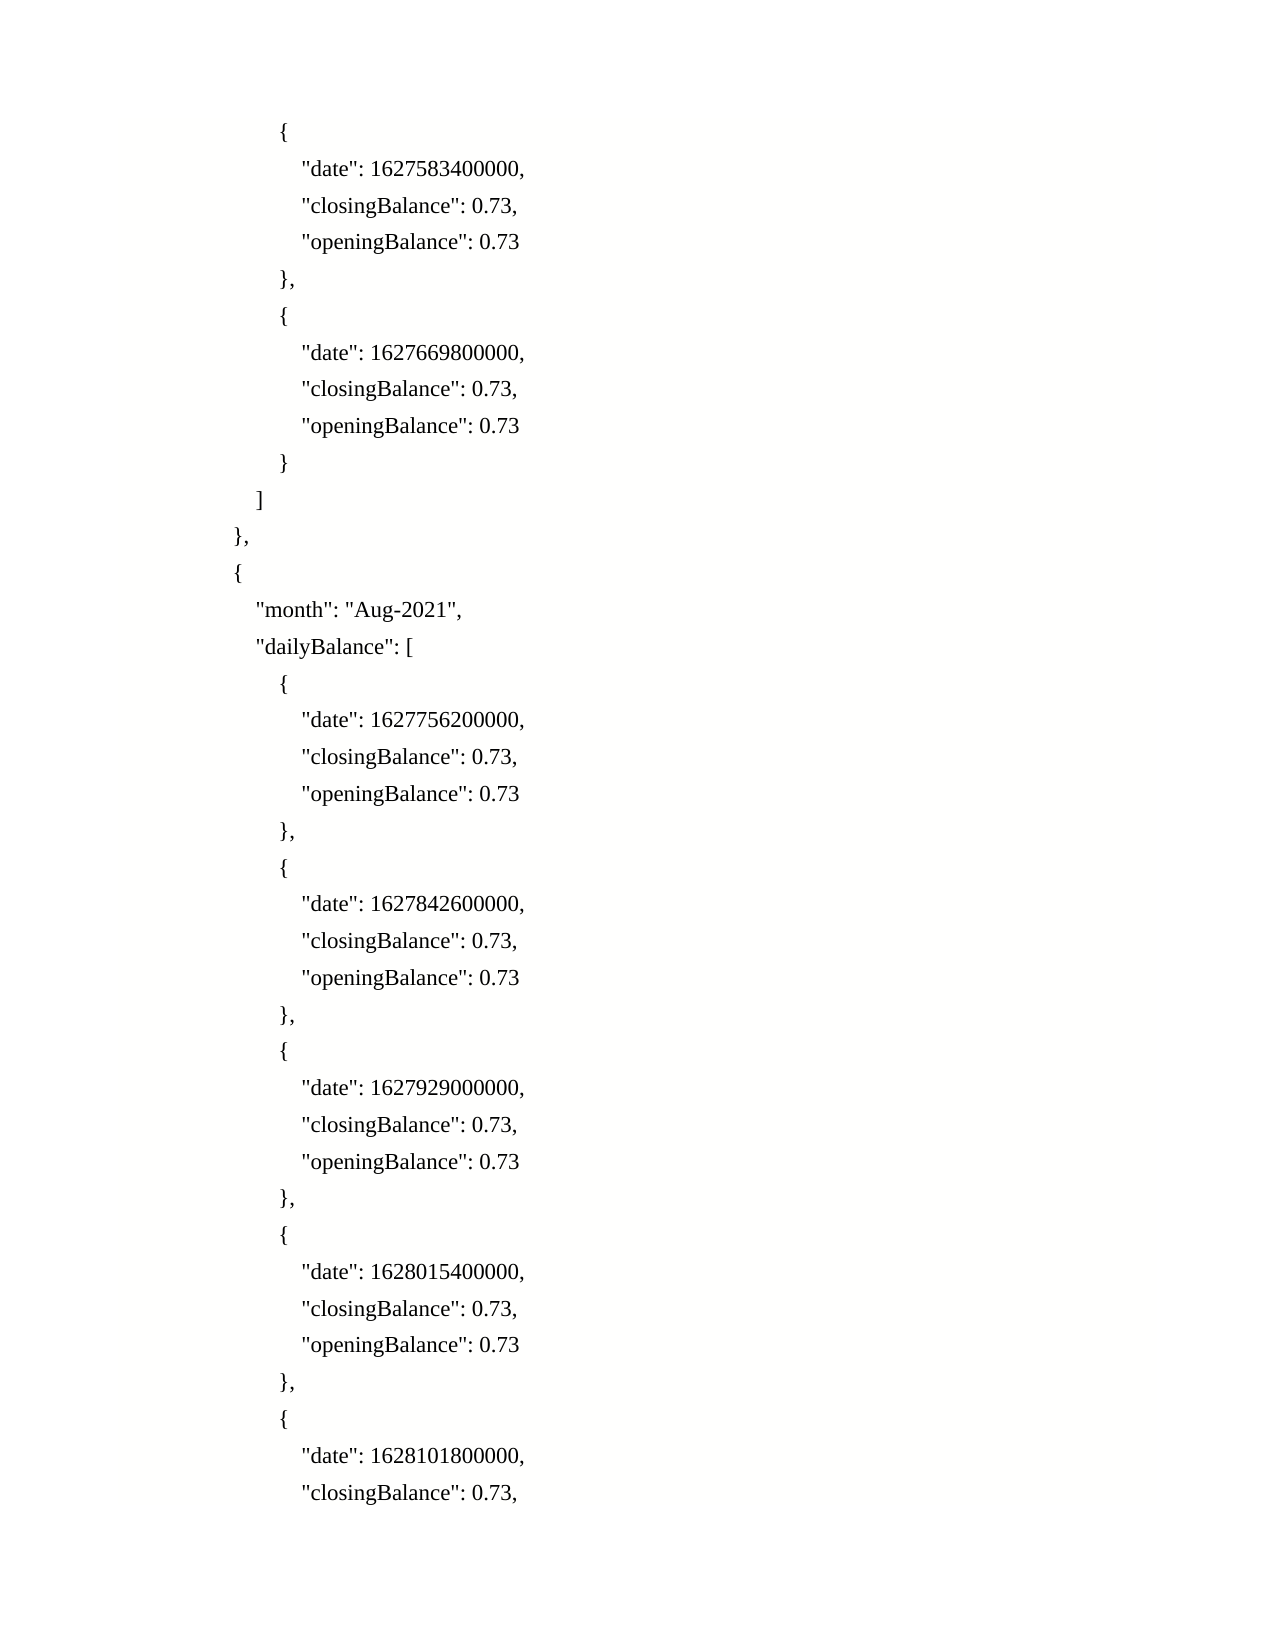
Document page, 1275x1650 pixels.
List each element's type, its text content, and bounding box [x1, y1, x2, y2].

text "closingBalance": 0.73, [118, 192, 1157, 218]
text "month": "Aug-2021", [118, 596, 1157, 622]
text "openingBalance": 0.73 [118, 412, 1157, 439]
text "closingBalance": 0.73, [118, 376, 1157, 402]
text }, [118, 817, 1157, 843]
text "date": 1628101800000, [118, 1442, 1157, 1468]
text "openingBalance": 0.73 [118, 228, 1157, 255]
text } [118, 449, 1157, 475]
text "closingBalance": 0.73, [118, 743, 1157, 769]
text }, [118, 1368, 1157, 1395]
text "dailyBalance": [ [118, 633, 1157, 659]
text "date": 1627929000000, [118, 1074, 1157, 1101]
text { [118, 118, 1157, 144]
text }, [118, 1184, 1157, 1211]
text ] [118, 486, 1157, 512]
text }, [118, 1001, 1157, 1027]
text "openingBalance": 0.73 [118, 964, 1157, 990]
text }, [118, 265, 1157, 292]
text "date": 1627756200000, [118, 706, 1157, 733]
text "closingBalance": 0.73, [118, 1295, 1157, 1321]
text "openingBalance": 0.73 [118, 1332, 1157, 1358]
text "date": 1627669800000, [118, 339, 1157, 365]
text "closingBalance": 0.73, [118, 1111, 1157, 1137]
text "closingBalance": 0.73, [118, 1479, 1157, 1505]
text { [118, 1037, 1157, 1064]
text "openingBalance": 0.73 [118, 780, 1157, 806]
text { [118, 559, 1157, 586]
text "openingBalance": 0.73 [118, 1148, 1157, 1174]
text "date": 1627583400000, [118, 155, 1157, 181]
text { [118, 302, 1157, 328]
text "closingBalance": 0.73, [118, 927, 1157, 953]
text { [118, 1405, 1157, 1431]
text { [118, 670, 1157, 696]
text "date": 1627842600000, [118, 890, 1157, 917]
text }, [118, 523, 1157, 549]
text { [118, 1221, 1157, 1248]
text "date": 1628015400000, [118, 1258, 1157, 1284]
text { [118, 853, 1157, 880]
